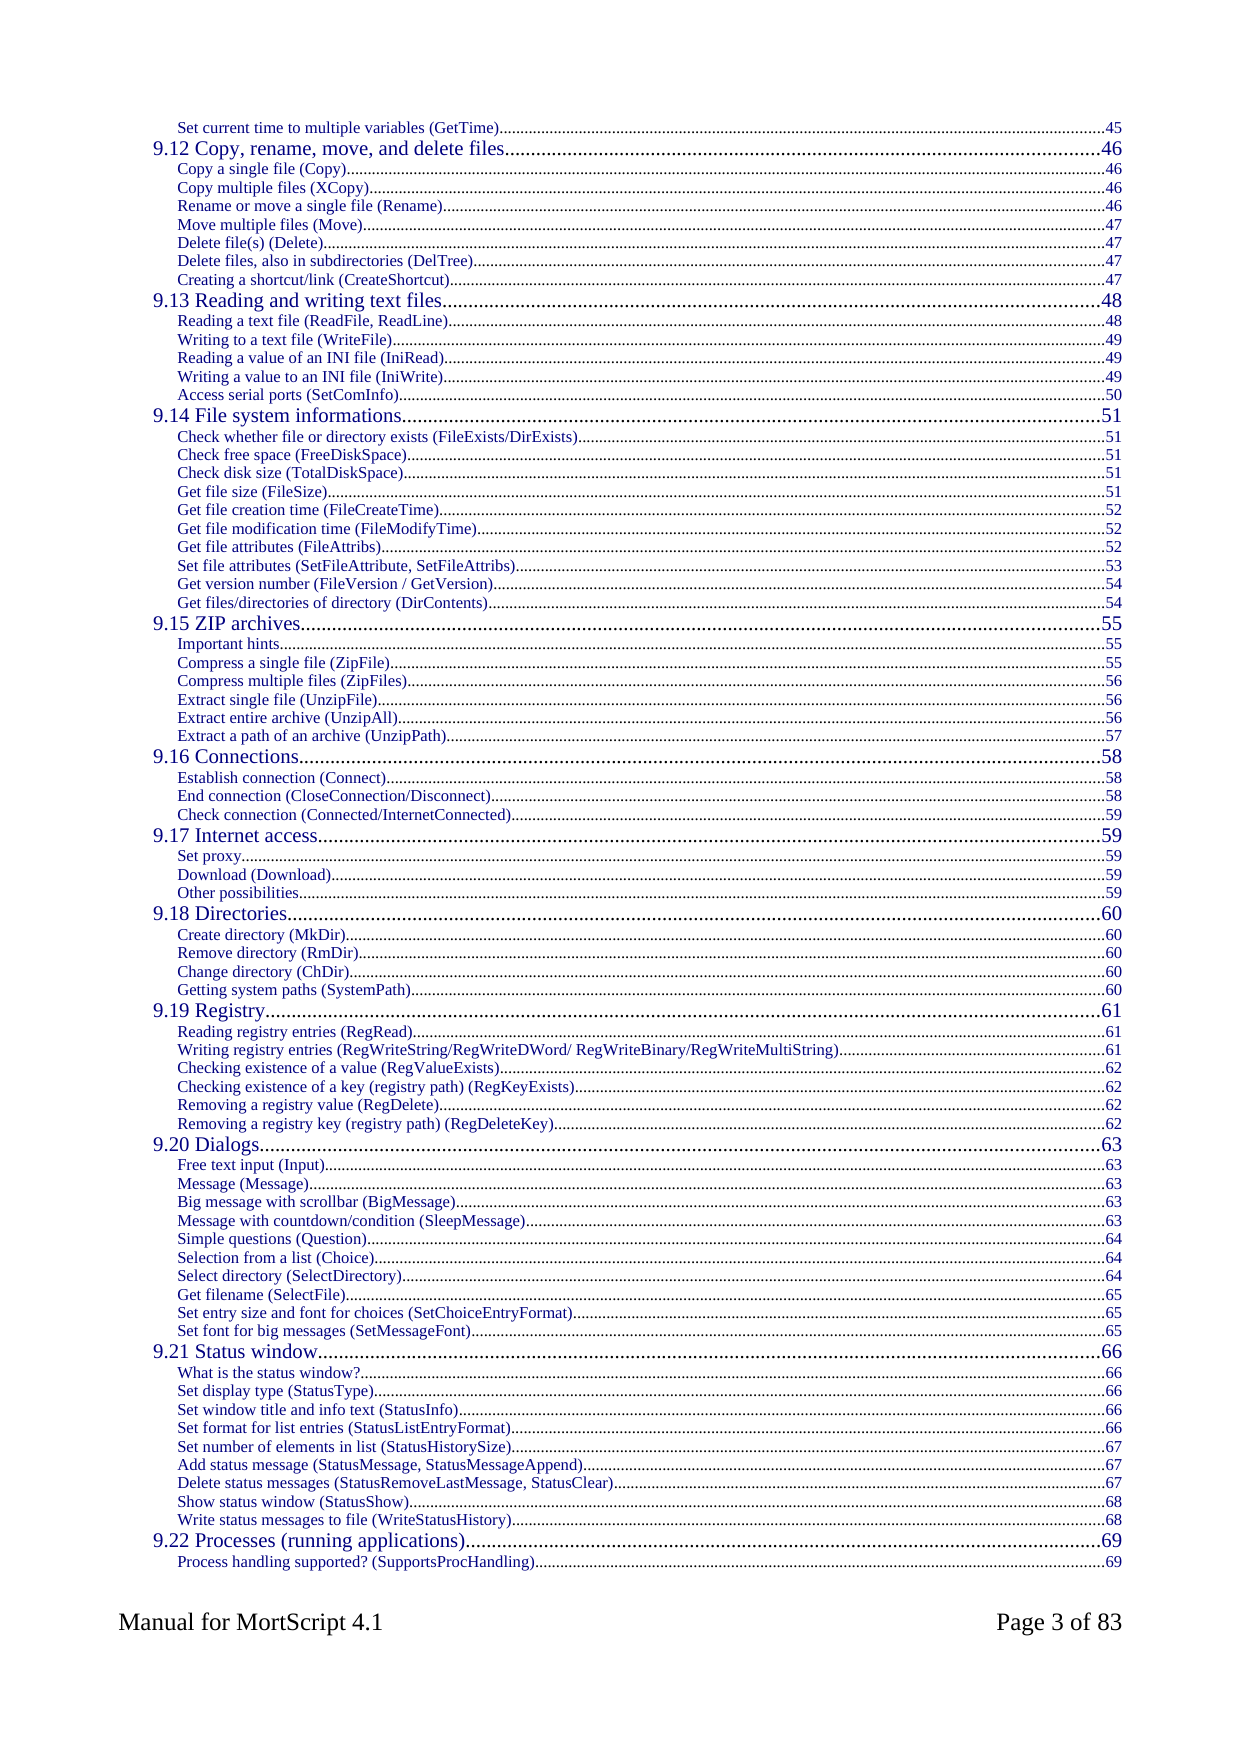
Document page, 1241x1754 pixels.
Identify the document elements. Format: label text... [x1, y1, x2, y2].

text Download (Download) 59 [177, 865, 1122, 884]
text Other possibilities 59 [177, 884, 1122, 902]
text Get file creation time (FileCreateTime) 52 [177, 501, 1122, 519]
text 9.15 ZIP archives 55 [148, 612, 1122, 635]
text Set file attributes (SetFileAttribute, SetFileAttribs) 53 [177, 556, 1122, 575]
text 9.12 Copy, rename, move, and delete files 46 [148, 137, 1122, 160]
text Simple questions (Question) 64 [177, 1230, 1122, 1248]
text 9.14 File system informations 51 [148, 404, 1122, 427]
text Check connection (Connected/InternetConnected) 59 [177, 805, 1122, 824]
text Get version number (FileVersion / GetVersion) 54 [177, 575, 1122, 593]
text Change directory (ChDir) 60 [177, 962, 1122, 981]
text Important hints 55 [177, 635, 1122, 653]
text Set window title and info text (StatusInfo) 66 [177, 1400, 1122, 1419]
text Creating a shortcut/link (CreateShortcut) 47 [177, 270, 1122, 289]
text Rename or move a single file (Rename) 46 [177, 197, 1122, 215]
text Move multiple files (Move) 47 [177, 215, 1122, 233]
text Select directory (SelectDirectory) 64 [177, 1267, 1122, 1285]
text Reading registry entries (RegRead) 61 [177, 1022, 1122, 1041]
text Message (Message) 63 [177, 1174, 1122, 1193]
text Check whether file or directory exists (FileExists/DirExists) 51 [177, 427, 1122, 446]
text End connection (CloseConnection/Disconnect) 58 [177, 787, 1122, 805]
text What is the status window? 66 [177, 1363, 1122, 1382]
text Free text input (Input) 63 [177, 1156, 1122, 1174]
text 9.18 Directories 60 [148, 902, 1122, 925]
text Extract single file (UnzipFile) 56 [177, 690, 1122, 708]
text Reading a text file (ReadFile, ReadLine) 48 [177, 312, 1122, 330]
text Set font for big messages (SetMessageFont) 65 [177, 1322, 1122, 1340]
text Compress a single file (ZipFile) 55 [177, 653, 1122, 672]
text Create directory (MkDir) 60 [177, 925, 1122, 944]
text Set number of elements in list (StatusHistorySize) 67 [177, 1437, 1122, 1456]
text Delete file(s) (Delete) 47 [177, 233, 1122, 252]
text Get file modification time (FileModifyTime) 52 [177, 519, 1122, 538]
text Get files/directories of directory (DirContents) 54 [177, 593, 1122, 612]
text Write status messages to file (WriteStatusHistory) 68 [177, 1511, 1122, 1529]
text Extract entire archive (UnzipAll) 56 [177, 708, 1122, 727]
text Get filename (SelectFile) 65 [177, 1285, 1122, 1303]
text 9.17 Internet access 59 [148, 824, 1122, 847]
text Message with countdown/condition (SleepMessage) 63 [177, 1211, 1122, 1230]
text Get file attributes (FileAttribs) 52 [177, 538, 1122, 556]
text Access serial ports (SetComInfo) 50 [177, 386, 1122, 404]
text Delete status messages (StatusRemoveLastMessage, StatusClear) 67 [177, 1474, 1122, 1492]
text Reading a value of an INI file (IniRead) 49 [177, 349, 1122, 367]
text Add status message (StatusMessage, StatusMessageAppend) 67 [177, 1456, 1122, 1474]
text Set display type (StatusType) 66 [177, 1382, 1122, 1400]
text 9.22 Processes (running applications) 69 [148, 1529, 1122, 1552]
text 9.19 Registry 61 [148, 999, 1122, 1022]
text Checking existence of a value (RegValueExists) 62 [177, 1059, 1122, 1077]
text Delete files, also in subdirectories (DelTree) 47 [177, 252, 1122, 270]
text Copy multiple files (XCopy) 46 [177, 178, 1122, 197]
text Set format for list entries (StatusListEntryFormat) 66 [177, 1419, 1122, 1437]
text 9.16 Connections 58 [148, 745, 1122, 768]
text Getting system paths (SystemPath) 60 [177, 981, 1122, 999]
text Set entry size and font for choices (SetChoiceEntryFormat) 65 [177, 1303, 1122, 1322]
text Check disk size (TotalDiskSpace) 51 [177, 464, 1122, 482]
text Get file size (FileSize) 51 [177, 482, 1122, 501]
text Selection from a list (Choice) 64 [177, 1248, 1122, 1267]
text Removing a registry key (registry path) (RegDeleteKey) 62 [177, 1114, 1122, 1133]
text Copy a single file (Copy) 46 [177, 160, 1122, 178]
text Establish connection (Connect) 58 [177, 768, 1122, 787]
text Writing a value to an INI file (IniWrite) 49 [177, 367, 1122, 386]
text Removing a registry value (RegDelete) 62 [177, 1096, 1122, 1114]
text Process handling supported? (SupportsProcHandling) 69 [177, 1552, 1122, 1571]
text Set current time to multiple variables (GetTime) 45 [177, 118, 1122, 137]
text Writing registry entries (RegWriteString/RegWriteDWord/ RegWriteBinary/RegWriteMultiString) 61 [177, 1041, 1122, 1059]
text Remove directory (RmDir) 60 [177, 944, 1122, 962]
text Compress multiple files (ZipFiles) 56 [177, 672, 1122, 690]
text Show status window (StatusShow) 68 [177, 1492, 1122, 1511]
text 9.21 Status window 66 [148, 1340, 1122, 1363]
text Big message with scrollbar (BigMessage) 63 [177, 1193, 1122, 1211]
text Set proxy 59 [177, 847, 1122, 865]
text 9.13 Reading and writing text files 48 [148, 289, 1122, 312]
text Writing to a text file (WriteFile) 49 [177, 330, 1122, 349]
text Extract a path of an archive (UnzipPath) 57 [177, 727, 1122, 745]
text Checking existence of a key (registry path) (RegKeyExists) 62 [177, 1077, 1122, 1096]
text 9.20 Dialogs 63 [148, 1133, 1122, 1156]
text Check free space (FreeDiskSpace) 51 [177, 446, 1122, 464]
